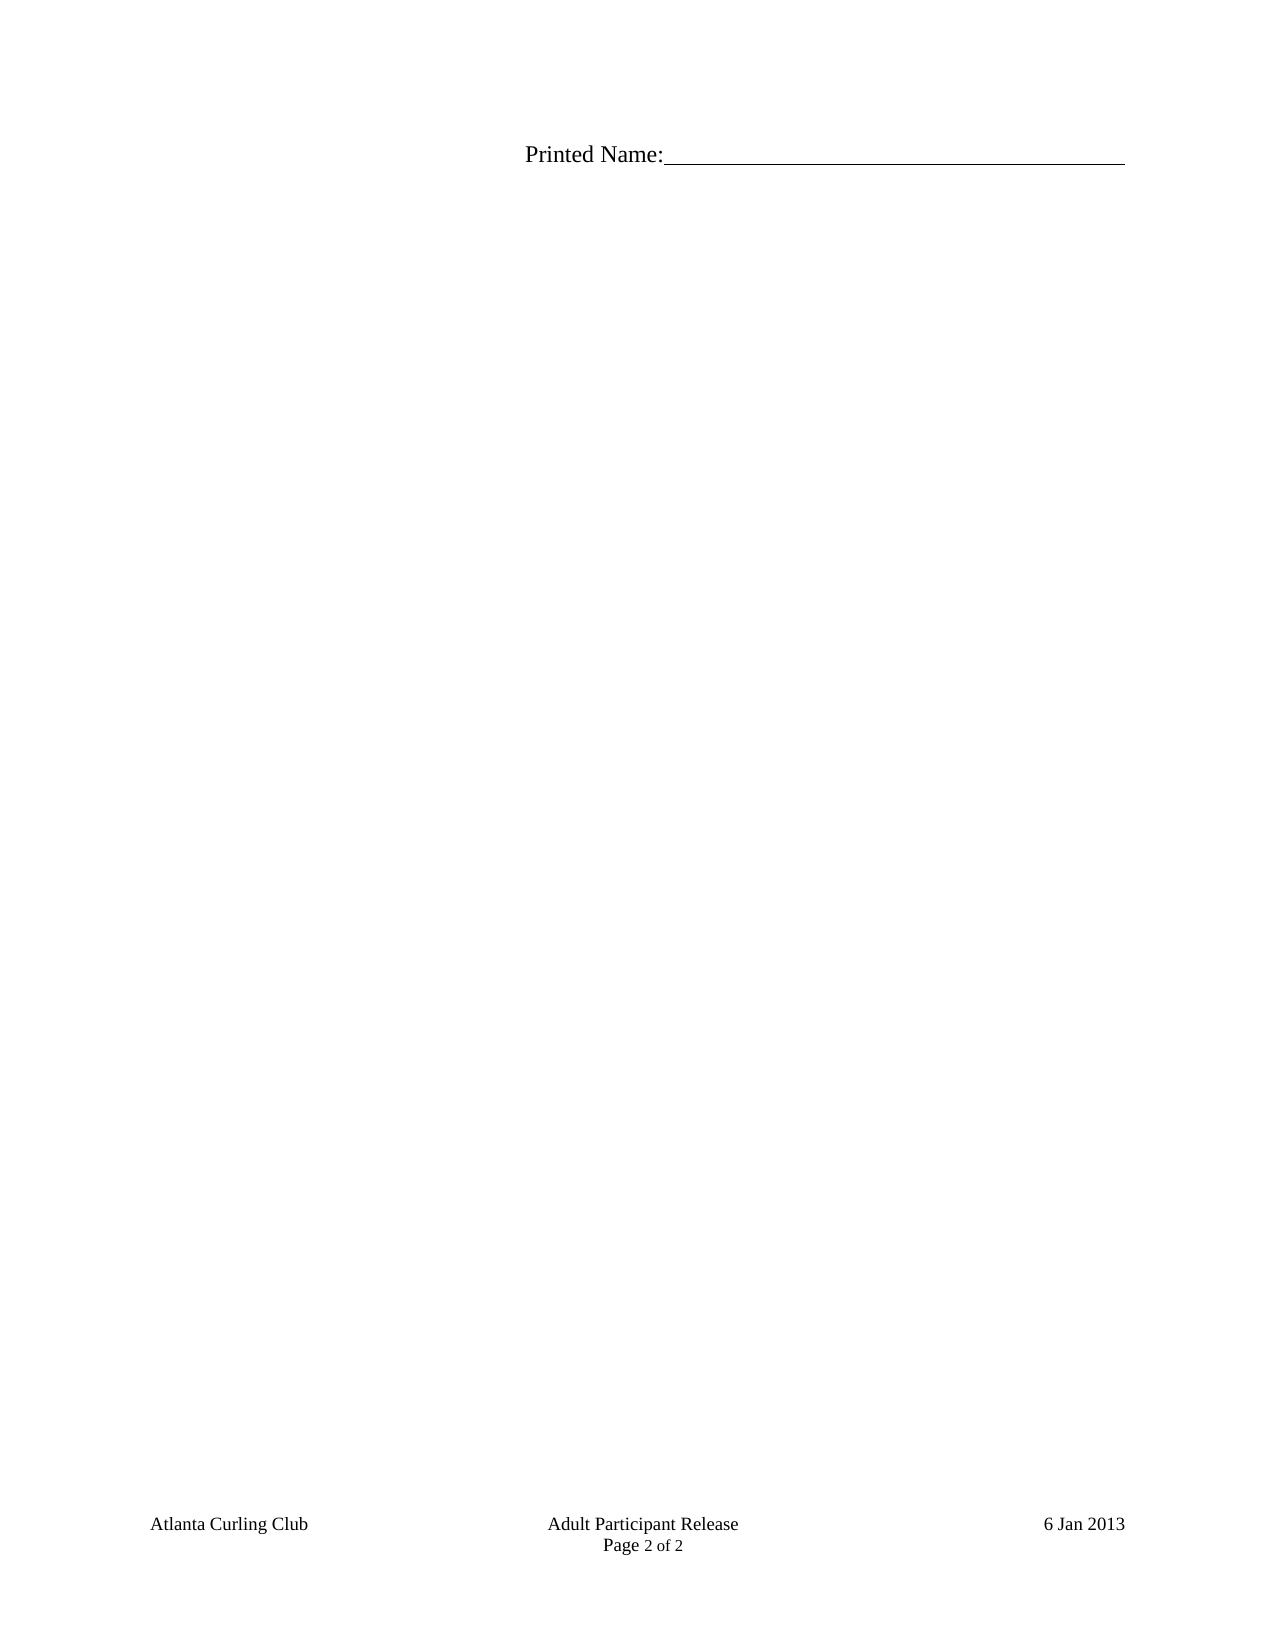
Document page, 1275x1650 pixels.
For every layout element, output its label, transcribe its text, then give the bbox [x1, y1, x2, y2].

text Printed Name: [150, 140, 1125, 168]
